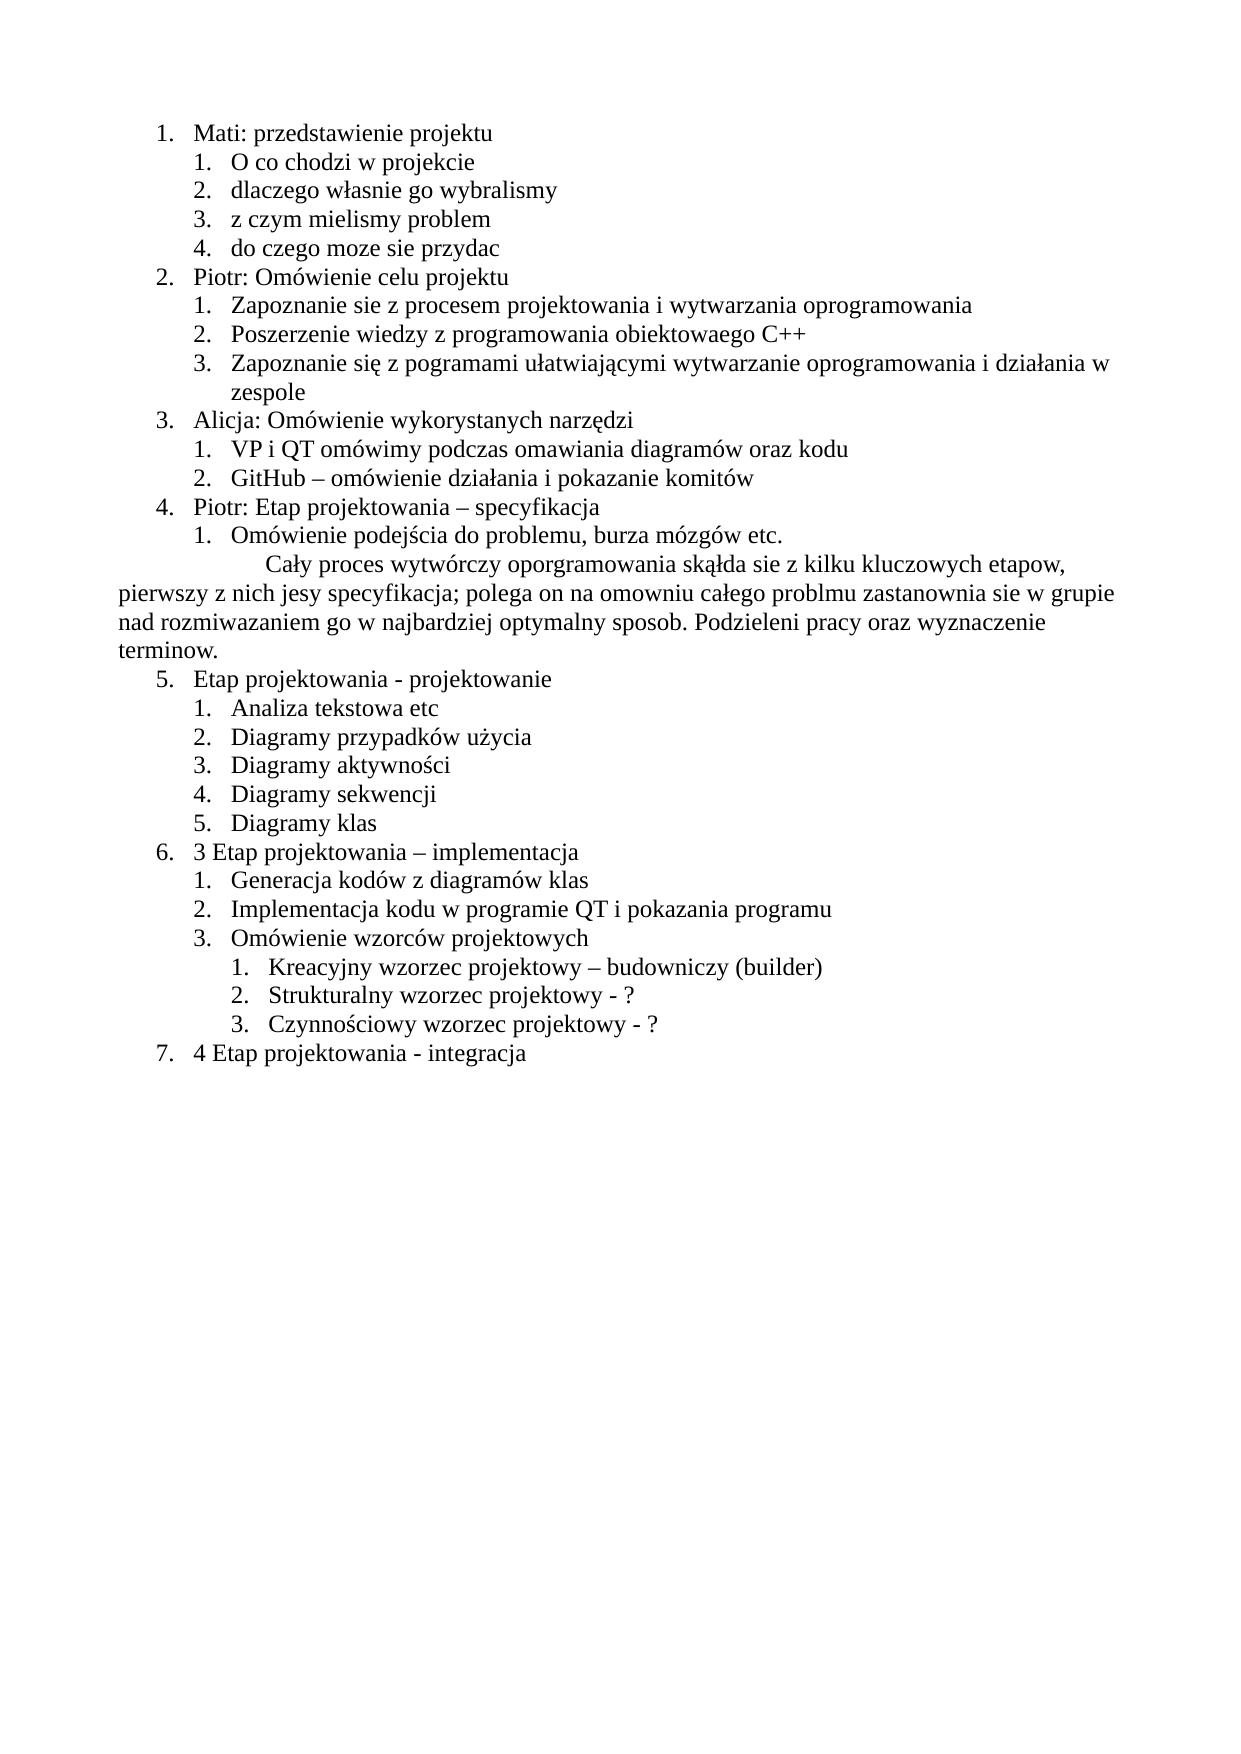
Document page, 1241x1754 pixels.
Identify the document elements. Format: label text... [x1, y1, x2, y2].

list Czynnościowy wzorzec projektowy - ? [231, 1009, 1122, 1038]
list 4 Etap projektowania - integracja [156, 1038, 1122, 1067]
list Poszerzenie wiedzy z programowania obiektowaego C++ [193, 319, 1122, 348]
list O co chodzi w projekcie [193, 147, 1122, 176]
list Diagramy klas [193, 808, 1122, 837]
list 3 Etap projektowania – implementacja [156, 837, 1122, 866]
list Analiza tekstowa etc [193, 693, 1122, 722]
list Zapoznanie sie z procesem projektowania i wytwarzania oprogramowania [193, 291, 1122, 319]
list Etap projektowania - projektowanie [156, 664, 1122, 693]
list dlaczego własnie go wybralismy [193, 176, 1122, 204]
list Kreacyjny wzorzec projektowy – budowniczy (builder) [231, 952, 1122, 981]
list z czym mielismy problem [193, 204, 1122, 233]
text Cały proces wytwórczy oporgramowania skąłda sie z kilku kluczowych etapow, pierwszy z nich jesy specyfikacja; polega on na omowniu całego problmu zastanownia sie w grupie nad rozmiwazaniem go w najbardziej optymalny sposob. Podzieleni pracy oraz wyznaczenie terminow. [118, 549, 1122, 664]
list do czego moze sie przydac [193, 233, 1122, 262]
list Omówienie podejścia do problemu, burza mózgów etc. [193, 521, 1122, 549]
list Diagramy sekwencji [193, 779, 1122, 808]
list Alicja: Omówienie wykorystanych narzędzi [156, 406, 1122, 434]
list Mati: przedstawienie projektu [156, 118, 1122, 147]
list Zapoznanie się z pogramami ułatwiającymi wytwarzanie oprogramowania i działania w zespole [193, 348, 1122, 406]
list Diagramy przypadków użycia [193, 722, 1122, 751]
list Generacja kodów z diagramów klas [193, 866, 1122, 894]
list Piotr: Omówienie celu projektu [156, 262, 1122, 291]
list VP i QT omówimy podczas omawiania diagramów oraz kodu [193, 434, 1122, 463]
list Omówienie wzorców projektowych [193, 923, 1122, 952]
list GitHub – omówienie działania i pokazanie komitów [193, 463, 1122, 492]
list Strukturalny wzorzec projektowy - ? [231, 981, 1122, 1009]
list Piotr: Etap projektowania – specyfikacja [156, 492, 1122, 521]
list Diagramy aktywności [193, 751, 1122, 779]
list Implementacja kodu w programie QT i pokazania programu [193, 894, 1122, 923]
